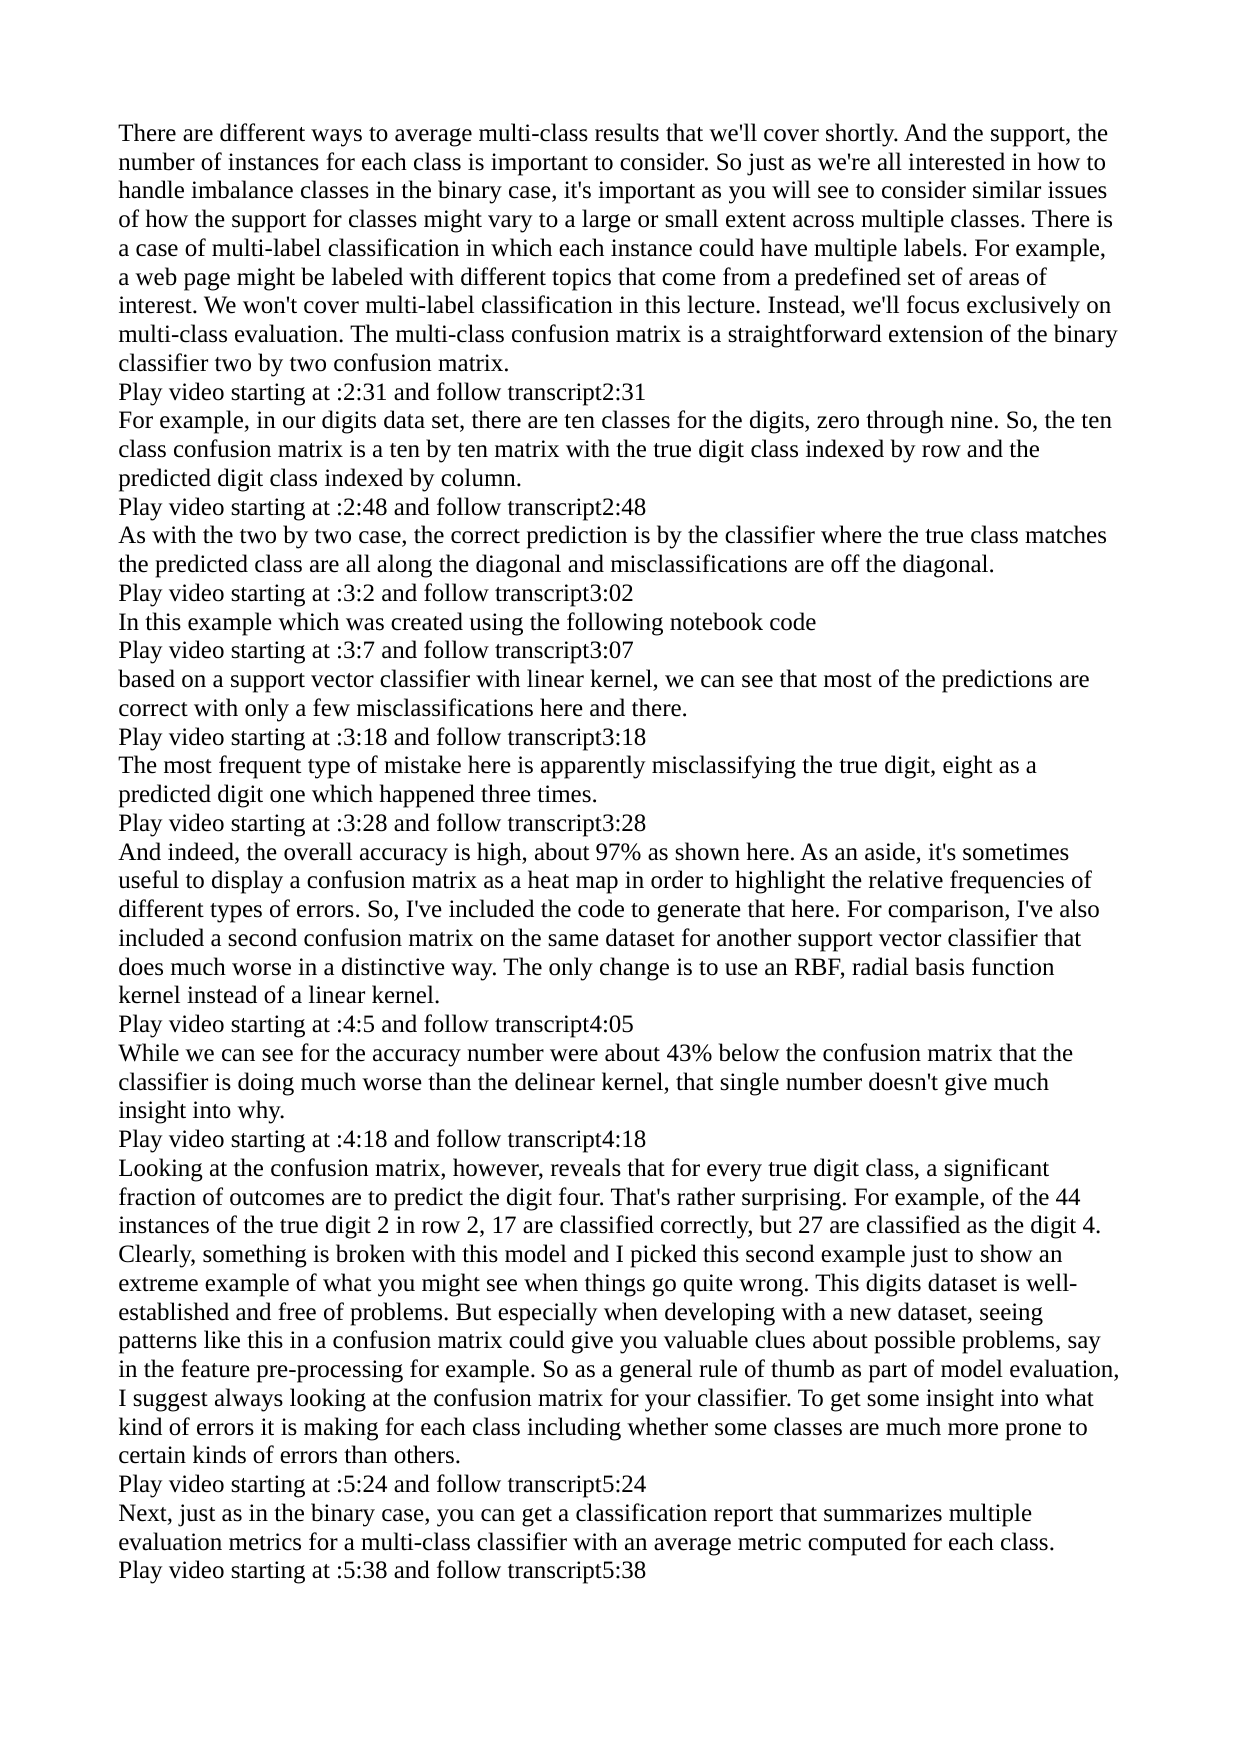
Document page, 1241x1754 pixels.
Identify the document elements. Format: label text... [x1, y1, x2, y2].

text Play video starting at :3:7 and follow transcript3:07 [118, 636, 1122, 664]
text Play video starting at :2:31 and follow transcript2:31 [118, 377, 1122, 406]
text The most frequent type of mistake here is apparently misclassifying the true digit, eight as a predicted digit one which happened three times. [118, 751, 1122, 808]
text There are different ways to average multi-class results that we'll cover shortly. And the support, the number of instances for each class is important to consider. So just as we're all interested in how to handle imbalance classes in the binary case, it's important as you will see to consider similar issues of how the support for classes might vary to a large or small extent across multiple classes. There is a case of multi-label classification in which each instance could have multiple labels. For example, a web page might be labeled with different topics that come from a predefined set of areas of interest. We won't cover multi-label classification in this lecture. Instead, we'll focus exclusively on multi-class evaluation. The multi-class confusion matrix is a straightforward extension of the binary classifier two by two confusion matrix. [118, 118, 1122, 377]
text Play video starting at :4:18 and follow transcript4:18 [118, 1124, 1122, 1153]
text Play video starting at :3:28 and follow transcript3:28 [118, 808, 1122, 837]
text In this example which was created using the following notebook code [118, 607, 1122, 636]
text Play video starting at :2:48 and follow transcript2:48 [118, 492, 1122, 521]
text Play video starting at :3:2 and follow transcript3:02 [118, 578, 1122, 607]
text Looking at the confusion matrix, however, reveals that for every true digit class, a significant fraction of outcomes are to predict the digit four. That's rather surprising. For example, of the 44 instances of the true digit 2 in row 2, 17 are classified correctly, but 27 are classified as the digit 4. Clearly, something is broken with this model and I picked this second example just to show an extreme example of what you might see when things go quite wrong. This digits dataset is well-established and free of problems. But especially when developing with a new dataset, seeing patterns like this in a confusion matrix could give you valuable clues about possible problems, say in the feature pre-processing for example. So as a general rule of thumb as part of model evaluation, I suggest always looking at the confusion matrix for your classifier. To get some insight into what kind of errors it is making for each class including whether some classes are much more prone to certain kinds of errors than others. [118, 1153, 1122, 1469]
text Play video starting at :3:18 and follow transcript3:18 [118, 722, 1122, 751]
text As with the two by two case, the correct prediction is by the classifier where the true class matches the predicted class are all along the diagonal and misclassifications are off the diagonal. [118, 521, 1122, 578]
text While we can see for the accuracy number were about 43% below the confusion matrix that the classifier is doing much worse than the delinear kernel, that single number doesn't give much insight into why. [118, 1038, 1122, 1124]
text Play video starting at :4:5 and follow transcript4:05 [118, 1009, 1122, 1038]
text Next, just as in the binary case, you can get a classification report that summarizes multiple evaluation metrics for a multi-class classifier with an average metric computed for each class. [118, 1498, 1122, 1556]
text And indeed, the overall accuracy is high, about 97% as shown here. As an aside, it's sometimes useful to display a confusion matrix as a heat map in order to highlight the relative frequencies of different types of errors. So, I've included the code to generate that here. For comparison, I've also included a second confusion matrix on the same dataset for another support vector classifier that does much worse in a distinctive way. The only change is to use an RBF, radial basis function kernel instead of a linear kernel. [118, 837, 1122, 1009]
text based on a support vector classifier with linear kernel, we can see that most of the predictions are correct with only a few misclassifications here and there. [118, 664, 1122, 722]
text Play video starting at :5:38 and follow transcript5:38 [118, 1556, 1122, 1584]
text Play video starting at :5:24 and follow transcript5:24 [118, 1469, 1122, 1498]
text For example, in our digits data set, there are ten classes for the digits, zero through nine. So, the ten class confusion matrix is a ten by ten matrix with the true digit class indexed by row and the predicted digit class indexed by column. [118, 406, 1122, 492]
